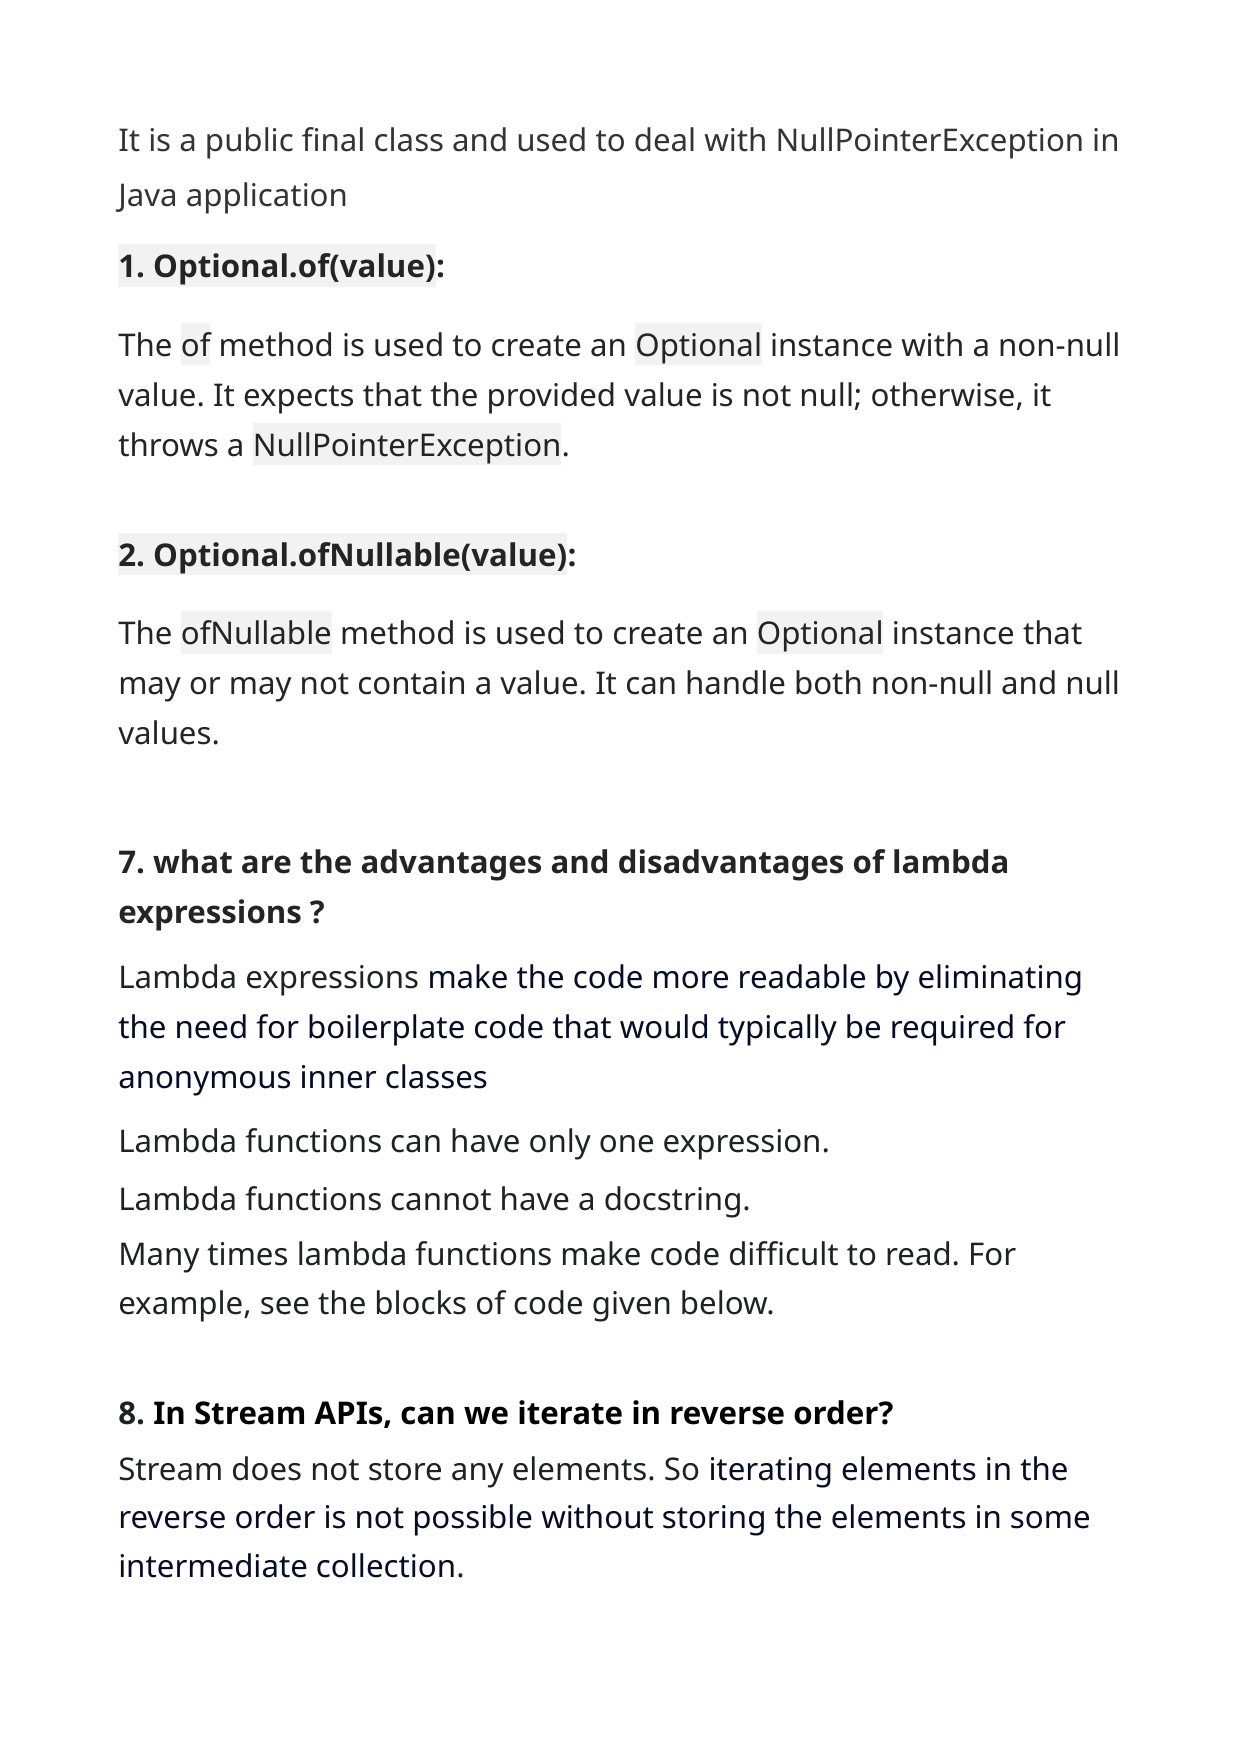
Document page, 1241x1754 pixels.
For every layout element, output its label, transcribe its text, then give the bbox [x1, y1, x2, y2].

text Lambda functions can have only one expression. [118, 1112, 1122, 1162]
text It is a public final class and used to deal with NullPointerException in Java application [118, 118, 1122, 216]
text Stream does not store any elements. So iterating elements in the reverse order is not possible without storing the elements in some intermediate collection. [118, 1446, 1122, 1587]
text Many times lambda functions make code difficult to read. For example, see the blocks of code given below. [118, 1232, 1122, 1323]
subtitle 2. Optional.ofNullable(value): [118, 533, 1122, 575]
text Lambda expressions make the code more readable by eliminating the need for boilerplate code that would typically be required for anonymous inner classes [118, 947, 1122, 1097]
text The of method is used to create an Optional instance with a non-null value. It expects that the provided value is not null; otherwise, it throws a NullPointerException. [118, 315, 1122, 465]
text 8. In Stream APIs, can we iterate in reverse order? [118, 1391, 1122, 1434]
text The ofNullable method is used to create an Optional instance that may or may not contain a value. It can handle both non-null and null values. [118, 604, 1122, 754]
text 7. what are the advantages and disadvantages of lambda expressions ? [118, 833, 1122, 933]
subtitle 1. Optional.of(value): [118, 244, 1122, 287]
text Lambda functions cannot have a docstring. [118, 1177, 1122, 1219]
